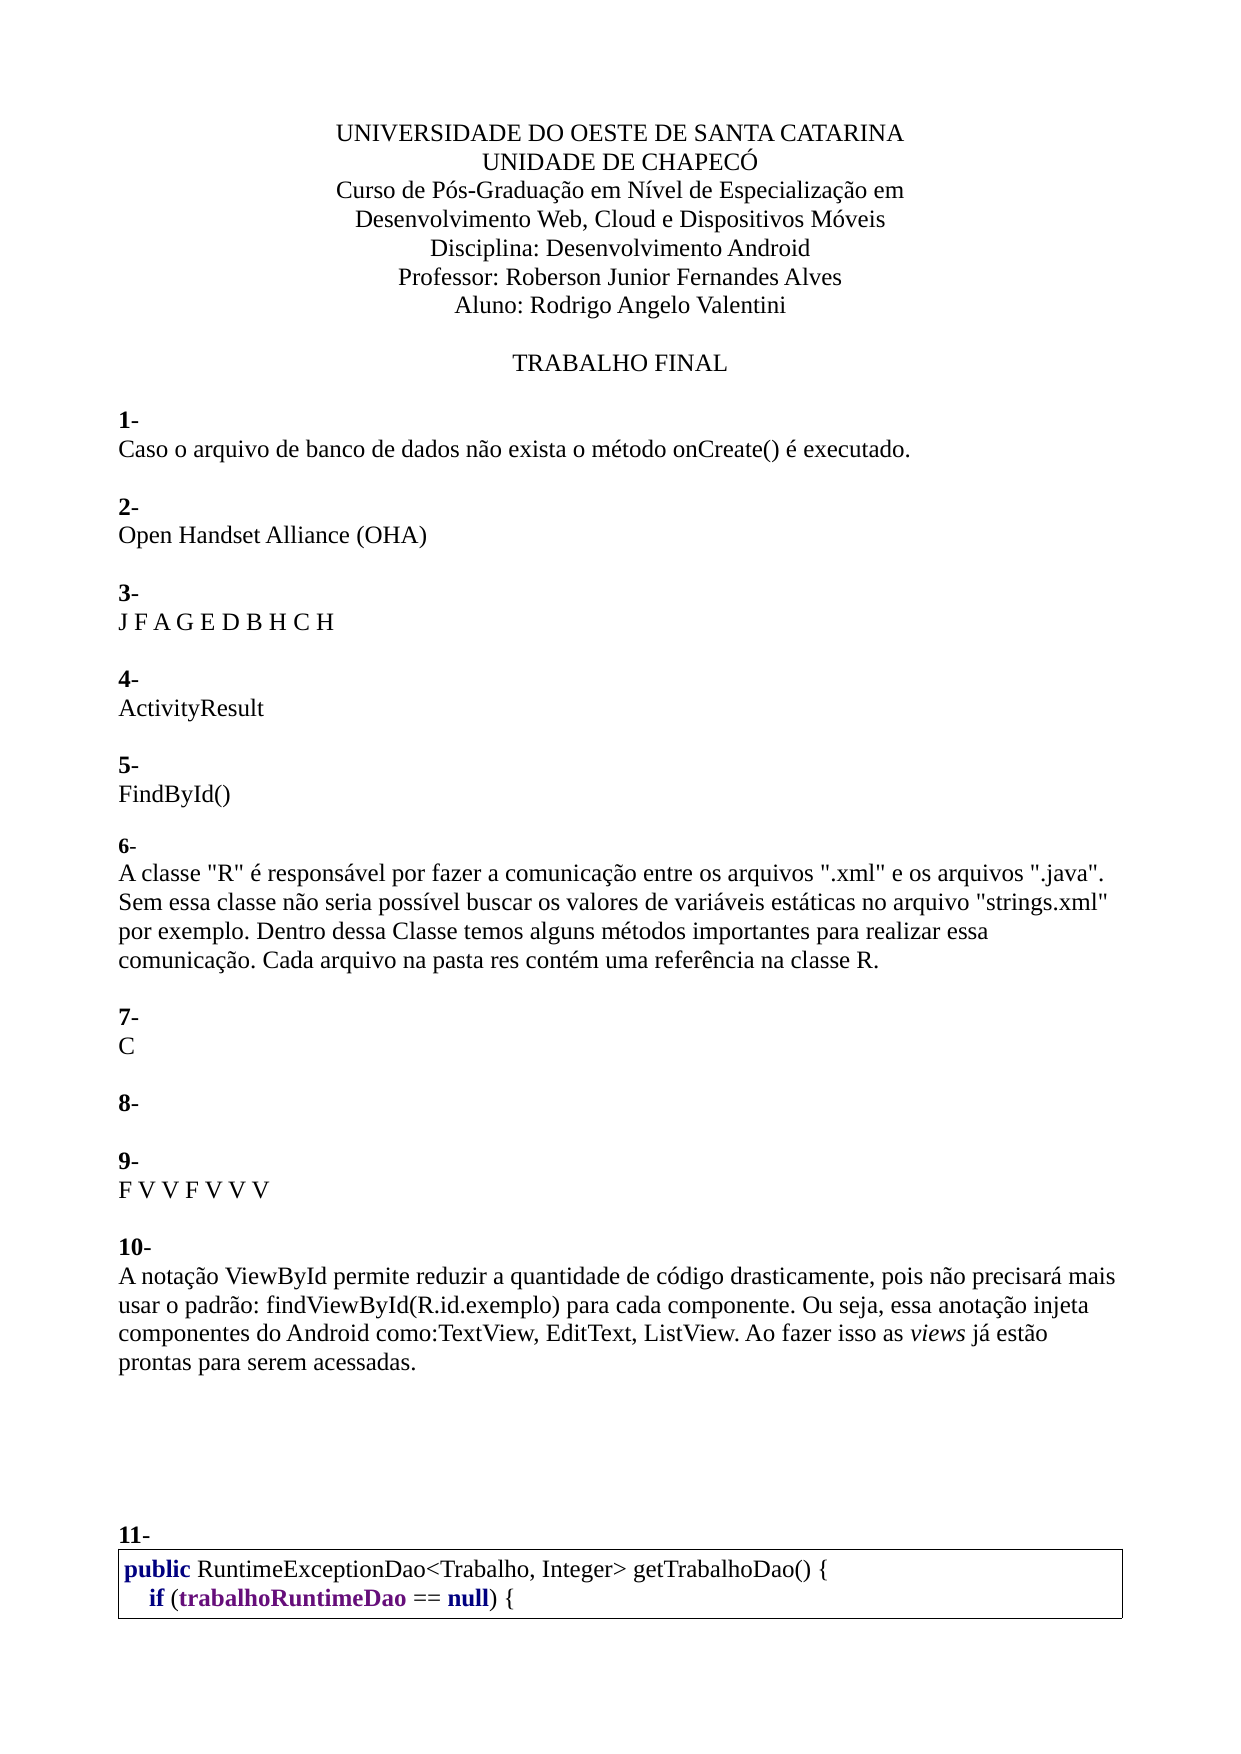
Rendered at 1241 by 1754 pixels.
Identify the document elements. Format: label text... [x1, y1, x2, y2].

text A notação ViewById permite reduzir a quantidade de código drasticamente, pois não precisará mais usar o padrão: findViewById(R.id.exemplo) para cada componente. Ou seja, essa anotação injeta componentes do Android como:TextView, EditText, ListView. Ao fazer isso as views já estão prontas para serem acessadas. [118, 1261, 1122, 1376]
text Disciplina: Desenvolvimento Android [118, 233, 1122, 262]
text 8- [118, 1088, 1122, 1117]
text Professor: Roberson Junior Fernandes Alves [118, 262, 1122, 291]
text Open Handset Alliance (OHA) [118, 521, 1122, 549]
text UNIDADE DE CHAPECÓ [118, 147, 1122, 176]
text FindById() [118, 779, 1122, 808]
text Desenvolvimento Web, Cloud e Dispositivos Móveis [118, 204, 1122, 233]
text 6- [118, 833, 1122, 858]
text 4- [118, 664, 1122, 693]
text 7- [118, 1002, 1122, 1031]
text 2- [118, 492, 1122, 521]
text 3- [118, 578, 1122, 607]
text Caso o arquivo de banco de dados não exista o método onCreate() é executado. [118, 434, 1122, 463]
text 11- [118, 1520, 1122, 1548]
text 10- [118, 1232, 1122, 1261]
text 5- [118, 751, 1122, 779]
text 1- [118, 406, 1122, 434]
text A classe "R" é responsável por fazer a comunicação entre os arquivos ".xml" e os arquivos ".java". Sem essa classe não seria possível buscar os valores de variáveis estáticas no arquivo "strings.xml" por exemplo. Dentro dessa Classe temos alguns métodos importantes para realizar essa comunicação. Cada arquivo na pasta res contém uma referência na classe R. [118, 858, 1122, 973]
text TRABALHO FINAL [118, 348, 1122, 377]
table_header public RuntimeExceptionDao<Trabalho, Integer> getTrabalhoDao() { if (trabalhoRuntimeDao == null) { [119, 1550, 1122, 1618]
text 9- [118, 1146, 1122, 1175]
text Aluno: Rodrigo Angelo Valentini [118, 291, 1122, 319]
text J F A G E D B H C H [118, 607, 1122, 636]
text C [118, 1031, 1122, 1060]
text Curso de Pós-Graduação em Nível de Especialização em [118, 176, 1122, 204]
text ActivityResult [118, 693, 1122, 722]
text F V V F V V V [118, 1175, 1122, 1203]
text UNIVERSIDADE DO OESTE DE SANTA CATARINA [118, 118, 1122, 147]
